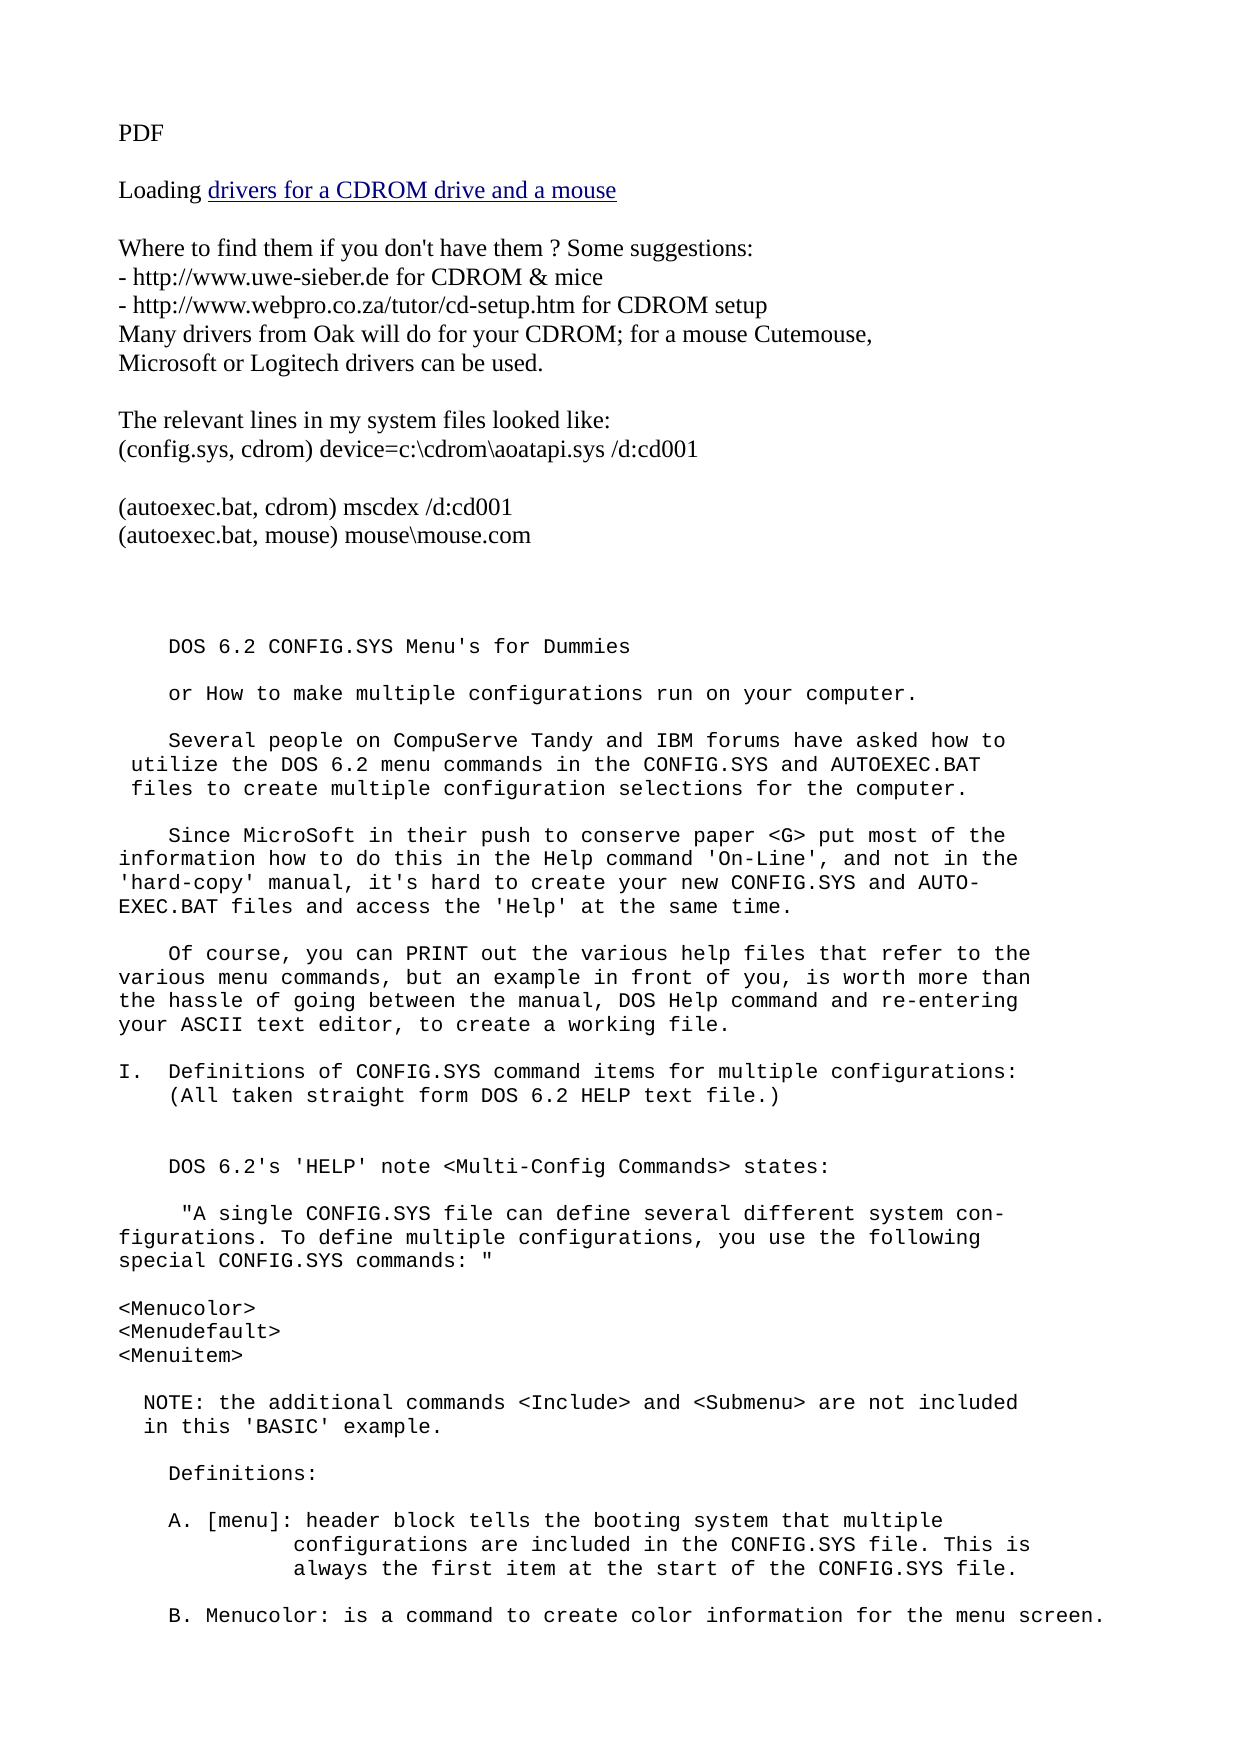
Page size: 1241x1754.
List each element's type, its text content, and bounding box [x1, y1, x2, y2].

text your ASCII text editor, to create a working file. [118, 1014, 1122, 1038]
text I. Definitions of CONFIG.SYS command items for multiple configurations: [118, 1061, 1122, 1085]
text EXEC.BAT files and access the 'Help' at the same time. [118, 896, 1122, 919]
text NOTE: the additional commands <Include> and <Submenu> are not included [118, 1392, 1122, 1416]
text files to create multiple configuration selections for the computer. [118, 777, 1122, 801]
text or How to make multiple configurations run on your computer. [118, 683, 1122, 707]
text 'hard-copy' manual, it's hard to create your new CONFIG.SYS and AUTO- [118, 872, 1122, 896]
text the hassle of going between the manual, DOS Help command and re-entering [118, 990, 1122, 1014]
text <Menucolor> [118, 1298, 1122, 1321]
text B. Menucolor: is a command to create color information for the menu screen. [118, 1605, 1122, 1629]
text PDF [118, 118, 1122, 147]
text DOS 6.2's 'HELP' note <Multi-Config Commands> states: [118, 1156, 1122, 1179]
text configurations are included in the CONFIG.SYS file. This is [118, 1534, 1122, 1558]
text in this 'BASIC' example. [118, 1416, 1122, 1439]
text various menu commands, but an example in front of you, is worth more than [118, 967, 1122, 990]
text figurations. To define multiple configurations, you use the following [118, 1227, 1122, 1250]
text information how to do this in the Help command 'On-Line', and not in the [118, 848, 1122, 872]
text special CONFIG.SYS commands: " [118, 1250, 1122, 1274]
text Several people on CompuServe Tandy and IBM forums have asked how to [118, 730, 1122, 754]
text Loading drivers for a CDROM drive and a mouse Where to find them if you don't have them ? Some suggestions: - http://www.uwe-sieber.de for CDROM & mice - http://www.webpro.co.za/tutor/cd-setup.htm for CDROM setup Many drivers from Oak will do for your CDROM; for a mouse Cutemouse, Microsoft or Logitech drivers can be used. The relevant lines in my system files looked like: (config.sys, cdrom) device=c:\cdrom\aoatapi.sys /d:cd001 (autoexec.bat, cdrom) mscdex /d:cd001 (autoexec.bat, mouse) mouse\mouse.com [118, 176, 1122, 549]
text Since MicroSoft in their push to conserve paper <G> put most of the [118, 825, 1122, 848]
text DOS 6.2 CONFIG.SYS Menu's for Dummies [118, 636, 1122, 659]
text "A single CONFIG.SYS file can define several different system con- [118, 1203, 1122, 1227]
text utilize the DOS 6.2 menu commands in the CONFIG.SYS and AUTOEXEC.BAT [118, 754, 1122, 777]
text A. [menu]: header block tells the booting system that multiple [118, 1511, 1122, 1534]
text (All taken straight form DOS 6.2 HELP text file.) [118, 1085, 1122, 1108]
text Definitions: [118, 1463, 1122, 1487]
text always the first item at the start of the CONFIG.SYS file. [118, 1558, 1122, 1581]
text <Menuitem> [118, 1345, 1122, 1369]
text Of course, you can PRINT out the various help files that refer to the [118, 943, 1122, 967]
text <Menudefault> [118, 1321, 1122, 1345]
